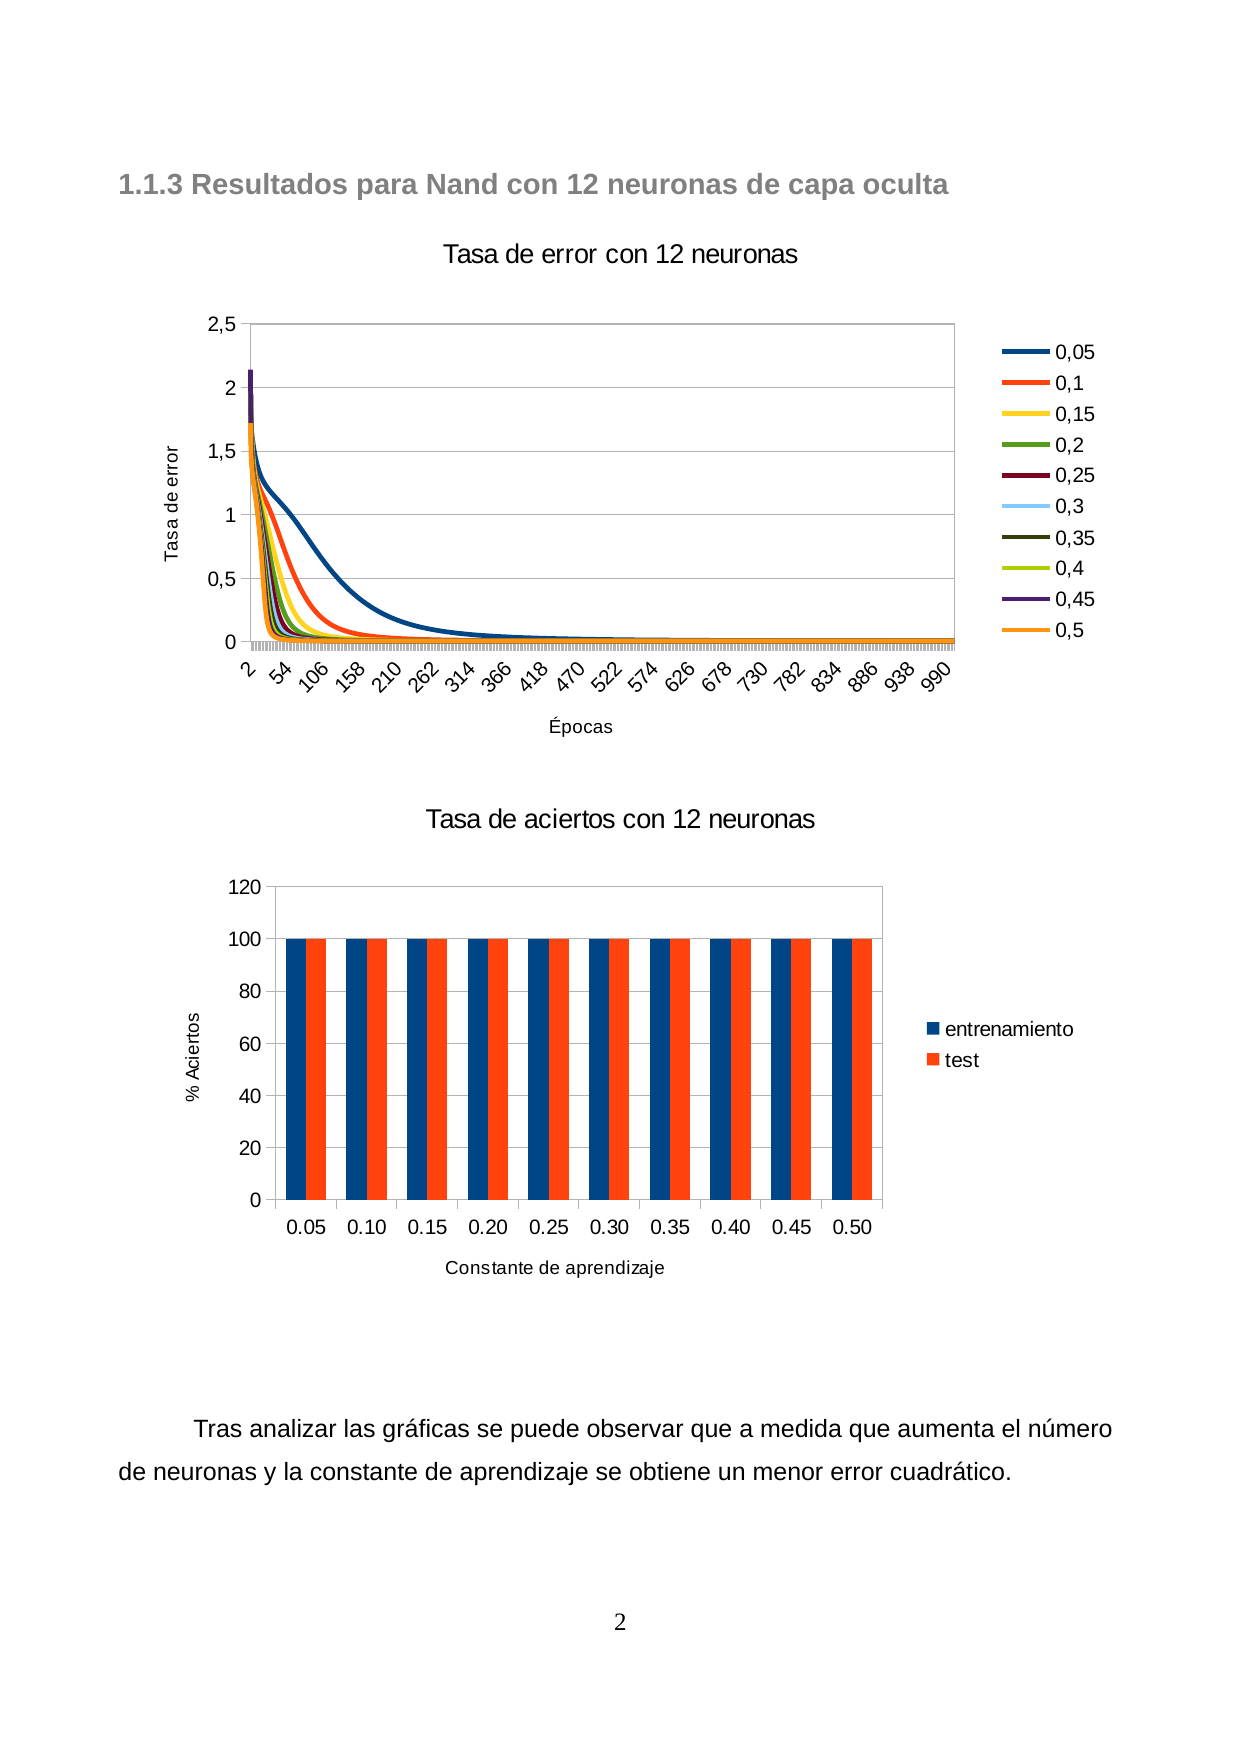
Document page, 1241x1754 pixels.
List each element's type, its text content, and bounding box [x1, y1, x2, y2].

subtitle 1.1.3 Resultados para Nand con 12 neuronas de capa oculta [118, 167, 1122, 201]
text Tras analizar las gráficas se puede observar que a medida que aumenta el número de neuronas y la constante de aprendizaje se obtiene un menor error cuadrático. [118, 1414, 1122, 1486]
